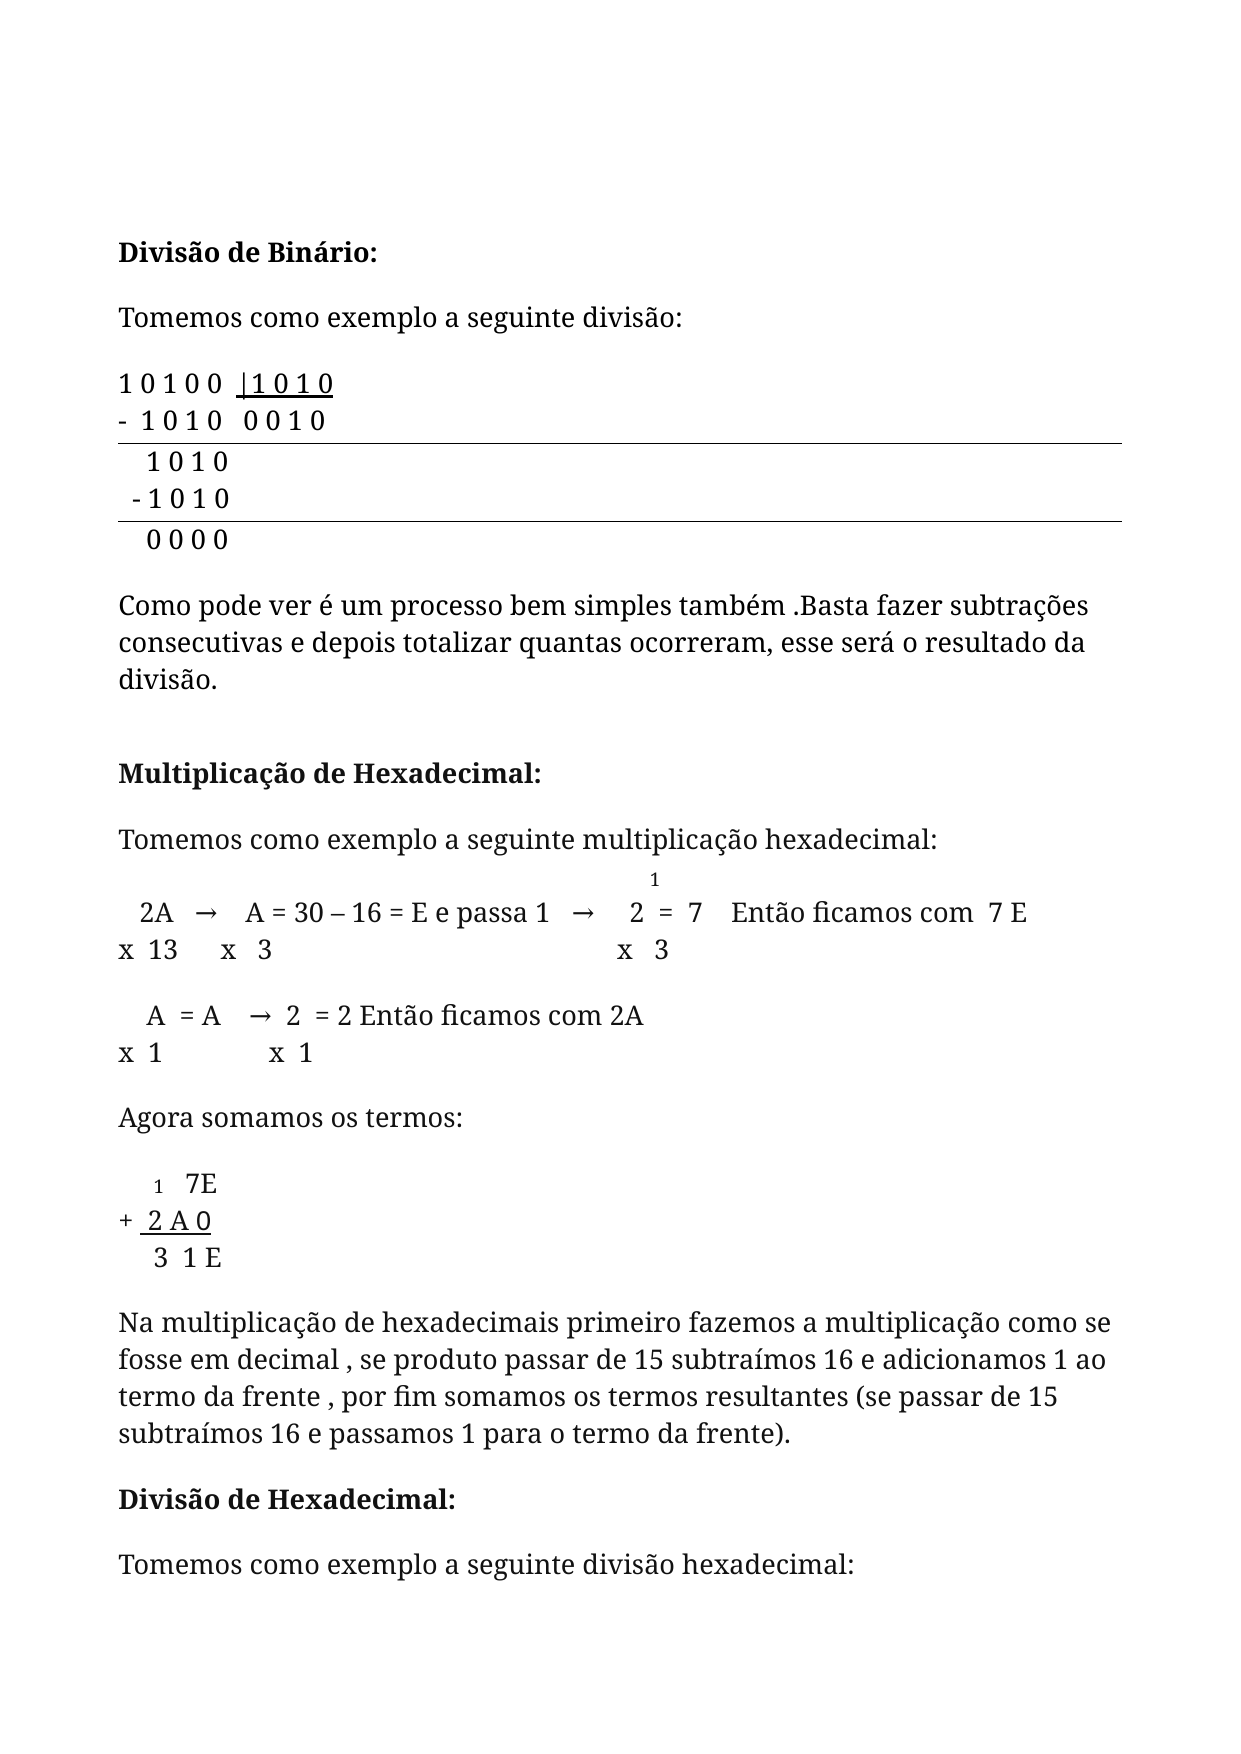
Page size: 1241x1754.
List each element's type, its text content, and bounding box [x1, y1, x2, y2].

text + 2 A 0 [118, 1201, 1122, 1238]
text - 1 0 1 0 0 0 1 0 [118, 401, 1122, 443]
text A = A → 2 = 2 Então ficamos com 2A [118, 996, 1122, 1033]
text x 13 x 3 x 3 [118, 931, 1122, 968]
text Multiplicação de Hexadecimal: [118, 754, 1122, 791]
text Tomemos como exemplo a seguinte multiplicação hexadecimal: [118, 820, 1122, 857]
text Agora somamos os termos: [118, 1099, 1122, 1136]
text 1 [118, 857, 1122, 894]
text Divisão de Hexadecimal: [118, 1480, 1122, 1517]
text Tomemos como exemplo a seguinte divisão: [118, 299, 1122, 336]
text Tomemos como exemplo a seguinte divisão hexadecimal: [118, 1546, 1122, 1583]
text Como pode ver é um processo bem simples também .Basta fazer subtrações consecutivas e depois totalizar quantas ocorreram, esse será o resultado da divisão. [118, 586, 1122, 697]
text 1 7E [118, 1164, 1122, 1201]
text 0 0 0 0 [118, 522, 1122, 558]
text Divisão de Binário: [118, 233, 1122, 270]
text 3 1 E [118, 1238, 1122, 1275]
text - 1 0 1 0 [118, 479, 1122, 521]
text x 1 x 1 [118, 1033, 1122, 1070]
text Na multiplicação de hexadecimais primeiro fazemos a multiplicação como se fosse em decimal , se produto passar de 15 subtraímos 16 e adicionamos 1 ao termo da frente , por fim somamos os termos resultantes (se passar de 15 subtraímos 16 e passamos 1 para o termo da frente). [118, 1304, 1122, 1451]
text 1 0 1 0 [118, 444, 1122, 479]
text 1 0 1 0 0 |1 0 1 0 [118, 364, 1122, 401]
text 2A → A = 30 – 16 = E e passa 1 → 2 = 7 Então ficamos com 7 E [118, 894, 1122, 931]
